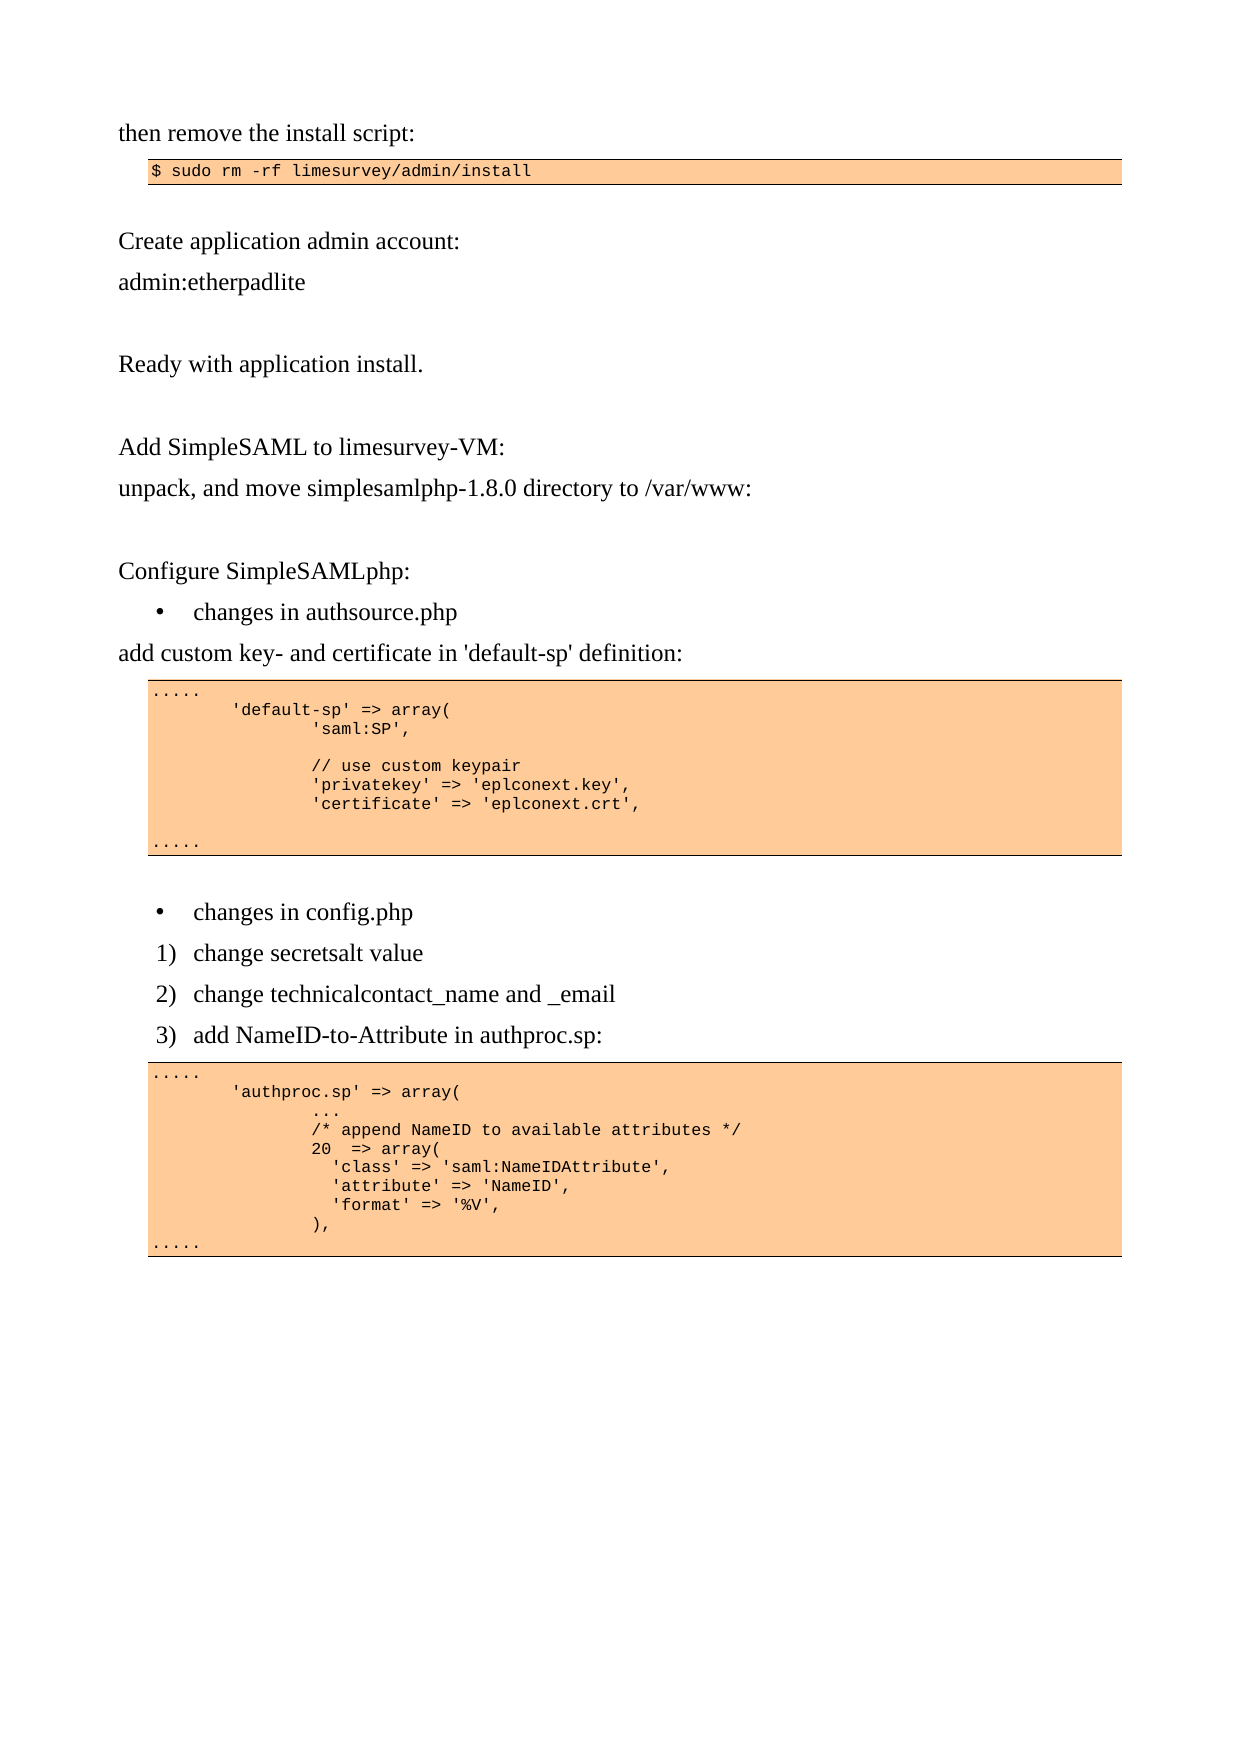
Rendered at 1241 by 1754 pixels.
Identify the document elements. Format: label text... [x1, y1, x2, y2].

text Add SimpleSAML to limesurvey-VM: [118, 432, 1122, 461]
text ..... [148, 1231, 1122, 1256]
text 'authproc.sp' => array( [148, 1081, 1122, 1099]
text ..... [148, 1063, 1122, 1081]
text 'certificate' => 'eplconext.crt', [148, 793, 1122, 811]
text 'saml:SP', [148, 717, 1122, 736]
list changes in config.php [156, 897, 1122, 925]
text admin:etherpadlite [118, 267, 1122, 296]
list change technicalcontact_name and _email [156, 979, 1122, 1008]
text ), [148, 1212, 1122, 1231]
text ..... [148, 681, 1122, 698]
text // use custom keypair [148, 755, 1122, 774]
list add NameID-to-Attribute in authproc.sp: [156, 1020, 1122, 1049]
text /* append NameID to available attributes */ [148, 1118, 1122, 1137]
text 20 => array( [148, 1137, 1122, 1156]
text 'class' => 'saml:NameIDAttribute', [148, 1156, 1122, 1175]
text Configure SimpleSAMLphp: [118, 556, 1122, 584]
text ... [148, 1099, 1122, 1118]
text then remove the install script: [118, 118, 1122, 147]
text Ready with application install. [118, 349, 1122, 378]
text ..... [148, 830, 1122, 855]
text 'privatekey' => 'eplconext.key', [148, 774, 1122, 793]
text 'attribute' => 'NameID', [148, 1175, 1122, 1194]
text 'default-sp' => array( [148, 698, 1122, 717]
list changes in authsource.php [156, 597, 1122, 626]
text unpack, and move simplesamlphp-1.8.0 directory to /var/www: [118, 473, 1122, 502]
text Create application admin account: [118, 226, 1122, 254]
text 'format' => '%V', [148, 1194, 1122, 1212]
text $ sudo rm -rf limesurvey/admin/install [148, 160, 1122, 184]
text add custom key- and certificate in 'default-sp' definition: [118, 638, 1122, 667]
list change secretsalt value [156, 938, 1122, 967]
